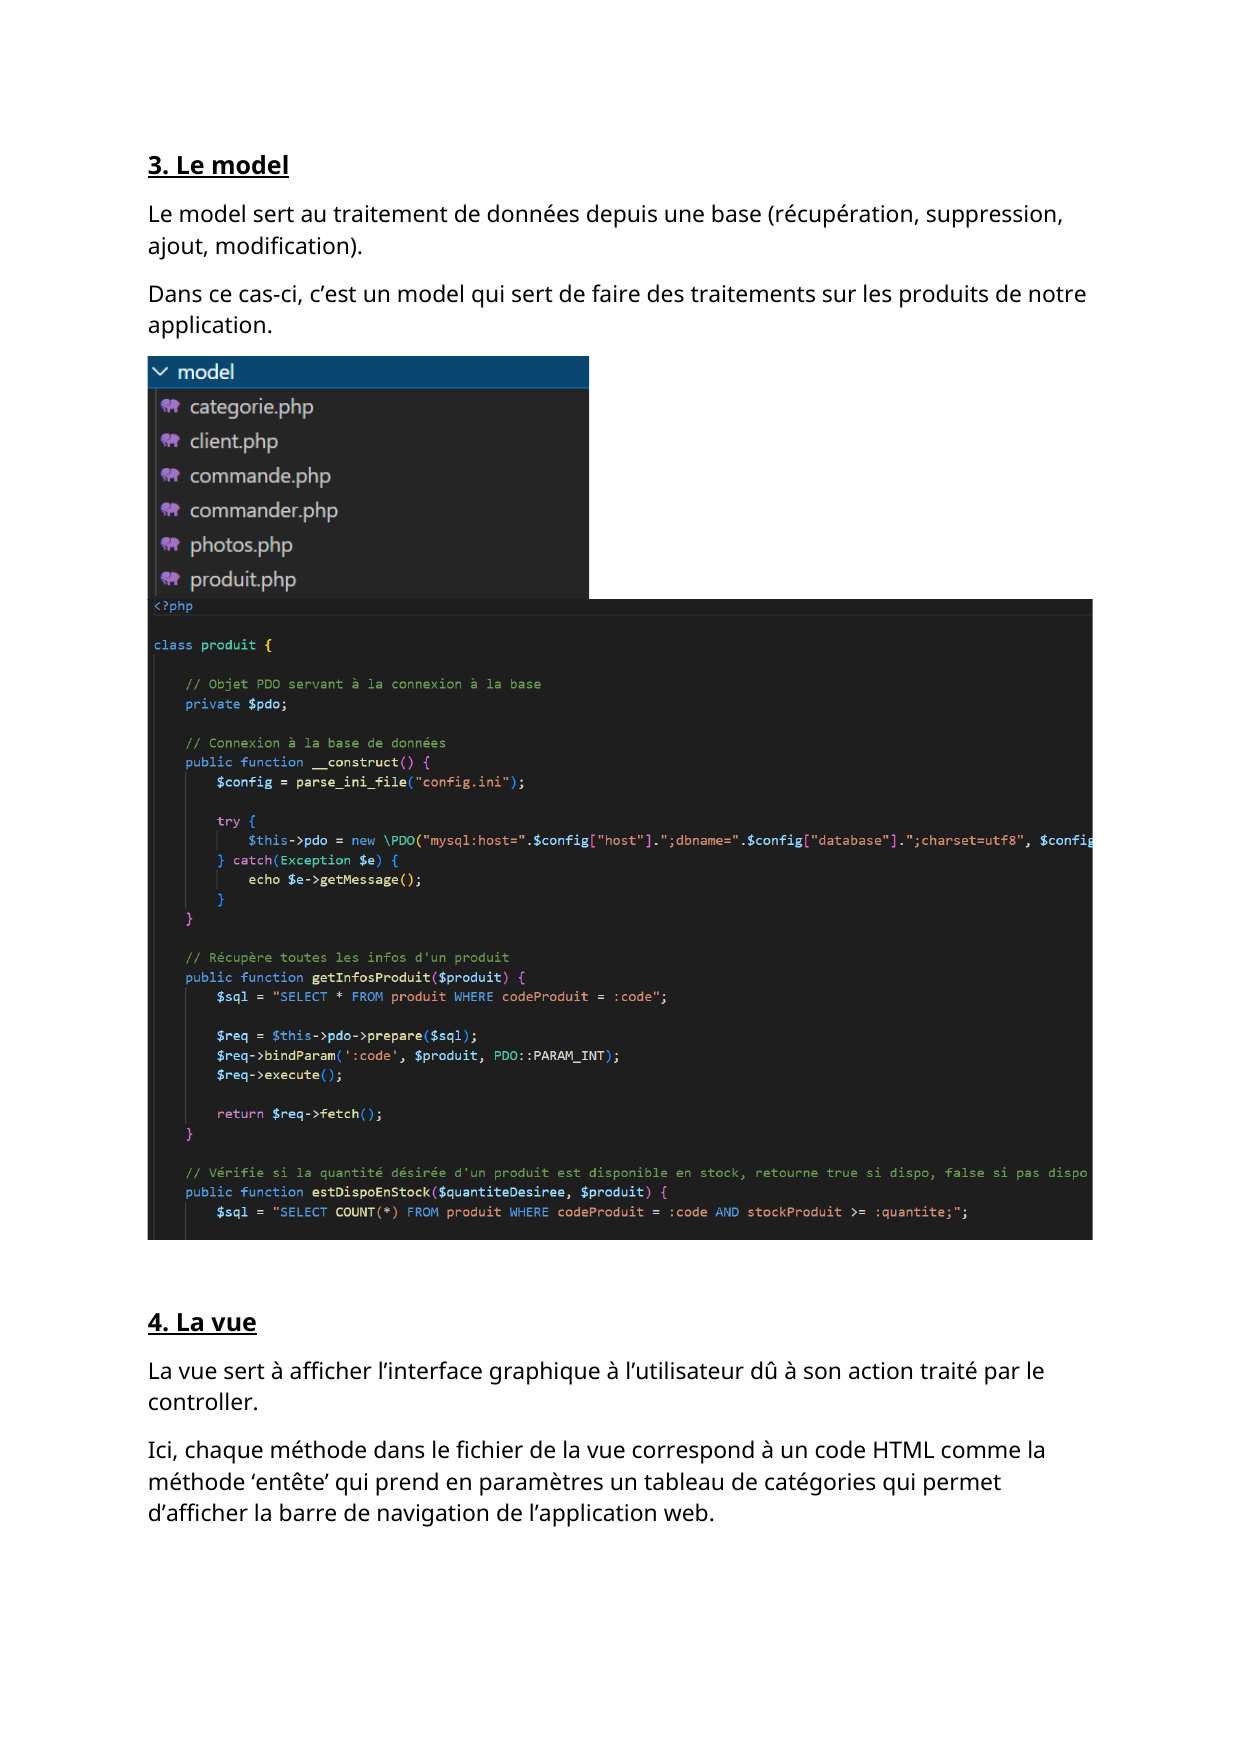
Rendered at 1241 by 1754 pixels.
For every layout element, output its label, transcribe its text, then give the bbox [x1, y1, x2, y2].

text Le model sert au traitement de données depuis une base (récupération, suppression, ajout, modification). [148, 198, 1093, 261]
text 3. Le model [148, 148, 1093, 182]
text Dans ce cas-ci, c’est un model qui sert de faire des traitements sur les produits de notre application. [148, 277, 1093, 340]
text Ici, chaque méthode dans le fichier de la vue correspond à un code HTML comme la méthode ‘entête’ qui prend en paramètres un tableau de catégories qui permet d’afficher la barre de navigation de l’application web. [148, 1434, 1093, 1528]
text La vue sert à afficher l’interface graphique à l’utilisateur dû à son action traité par le controller. [148, 1355, 1093, 1417]
text 4. La vue [148, 1304, 1093, 1338]
